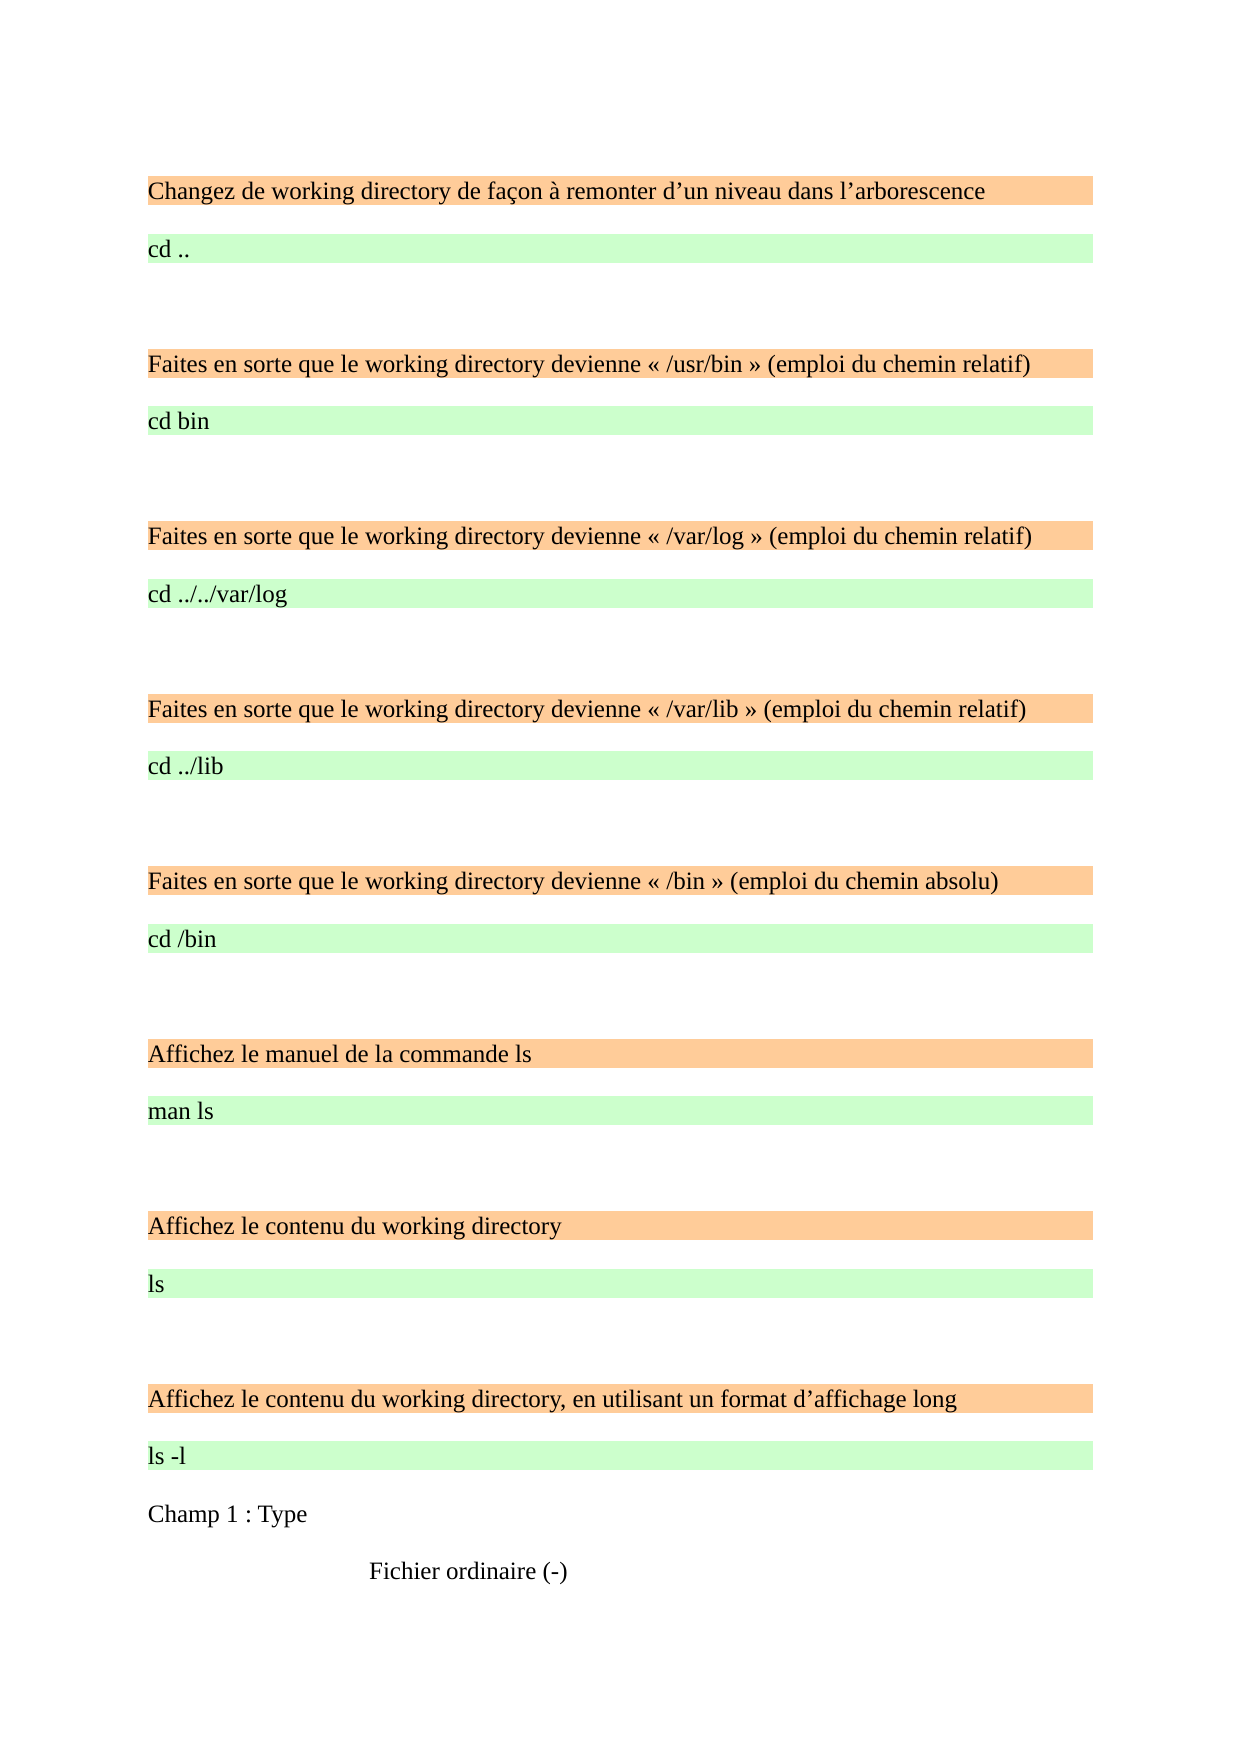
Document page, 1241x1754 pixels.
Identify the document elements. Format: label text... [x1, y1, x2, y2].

text Faites en sorte que le working directory devienne « /bin » (emploi du chemin absolu) [148, 866, 1093, 895]
text Faites en sorte que le working directory devienne « /var/lib » (emploi du chemin relatif) [148, 694, 1093, 723]
text Affichez le manuel de la commande ls [148, 1039, 1093, 1068]
text ls [148, 1269, 1093, 1298]
text Affichez le contenu du working directory, en utilisant un format d’affichage long [148, 1384, 1093, 1413]
text Changez de working directory de façon à remonter d’un niveau dans l’arborescence [148, 176, 1093, 205]
text man ls [148, 1096, 1093, 1125]
text Affichez le contenu du working directory [148, 1211, 1093, 1240]
text Champ 1 : Type [148, 1499, 1093, 1528]
text Faites en sorte que le working directory devienne « /usr/bin » (emploi du chemin relatif) [148, 349, 1093, 378]
text cd /bin [148, 924, 1093, 953]
text Faites en sorte que le working directory devienne « /var/log » (emploi du chemin relatif) [148, 521, 1093, 550]
text ls -l [148, 1441, 1093, 1470]
text cd ../../var/log [148, 579, 1093, 608]
text cd ../lib [148, 751, 1093, 780]
text Fichier ordinaire (-) [148, 1556, 1093, 1585]
text cd .. [148, 234, 1093, 263]
text cd bin [148, 406, 1093, 435]
